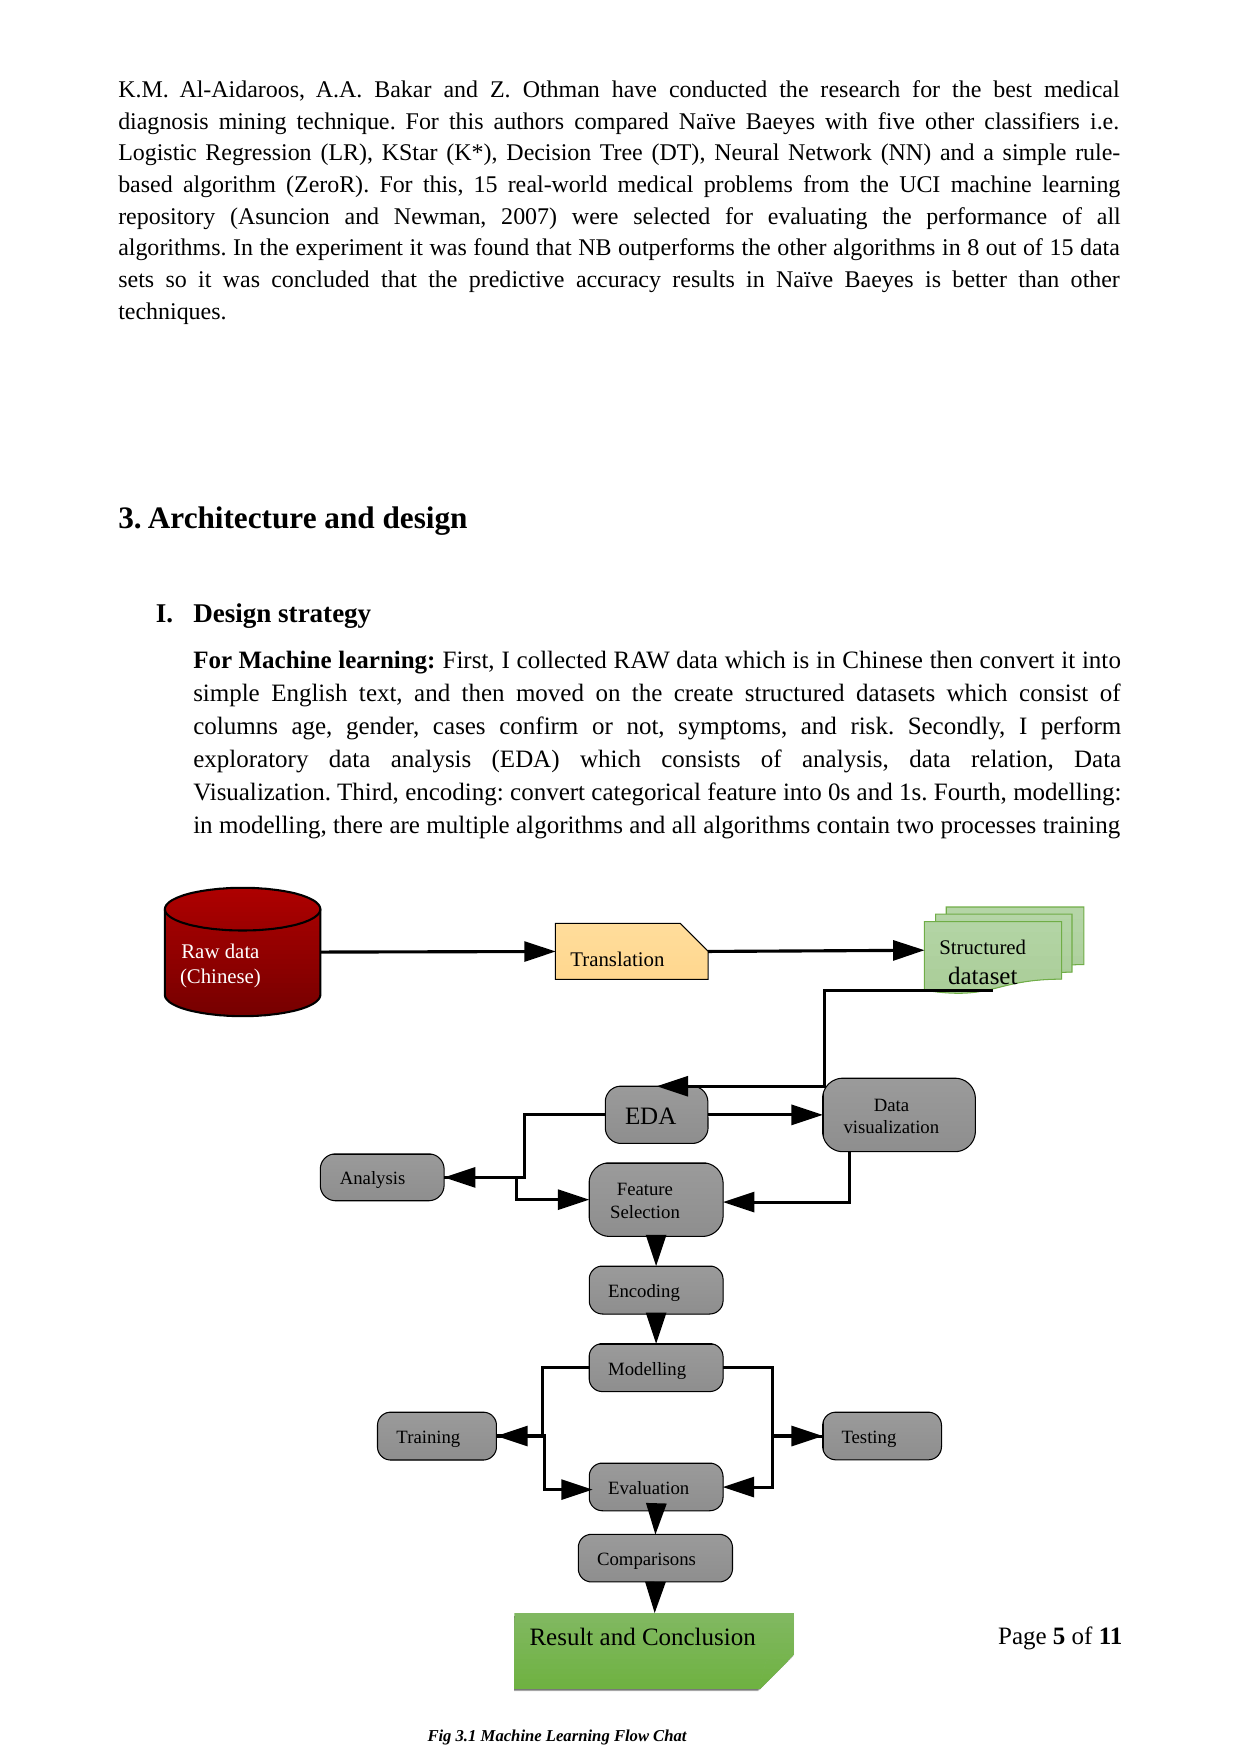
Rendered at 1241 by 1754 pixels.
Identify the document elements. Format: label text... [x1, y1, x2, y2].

text For Machine learning: First, I collected RAW data which is in Chinese then convert it into simple English text, and then moved on the create structured datasets which consist of columns age, gender, cases confirm or not, symptoms, and risk. Secondly, I perform exploratory data analysis (EDA) which consists of analysis, data relation, Data Visualization. Third, encoding: convert categorical feature into 0s and 1s. Fourth, modelling: in modelling, there are multiple algorithms and all algorithms contain two processes training [193, 645, 1122, 839]
text K.M. Al-Aidaroos, A.A. Bakar and Z. Othman have conducted the research for the best medical diagnosis mining technique. For this authors compared Naïve Baeyes with five other classifiers i.e. Logistic Regression (LR), KStar (K*), Decision Tree (DT), Neural Network (NN) and a simple rule-based algorithm (ZeroR). For this, 15 real-world medical problems from the UCI machine learning repository (Asuncion and Newman, 2007) were selected for evaluating the performance of all algorithms. In the experiment it was found that NB outperforms the other algorithms in 8 out of 15 data sets so it was concluded that the predictive accuracy results in Naïve Baeyes is better than other techniques. [118, 75, 1122, 324]
list Design strategy [156, 598, 1122, 629]
text 3. Architecture and design [118, 499, 1122, 536]
